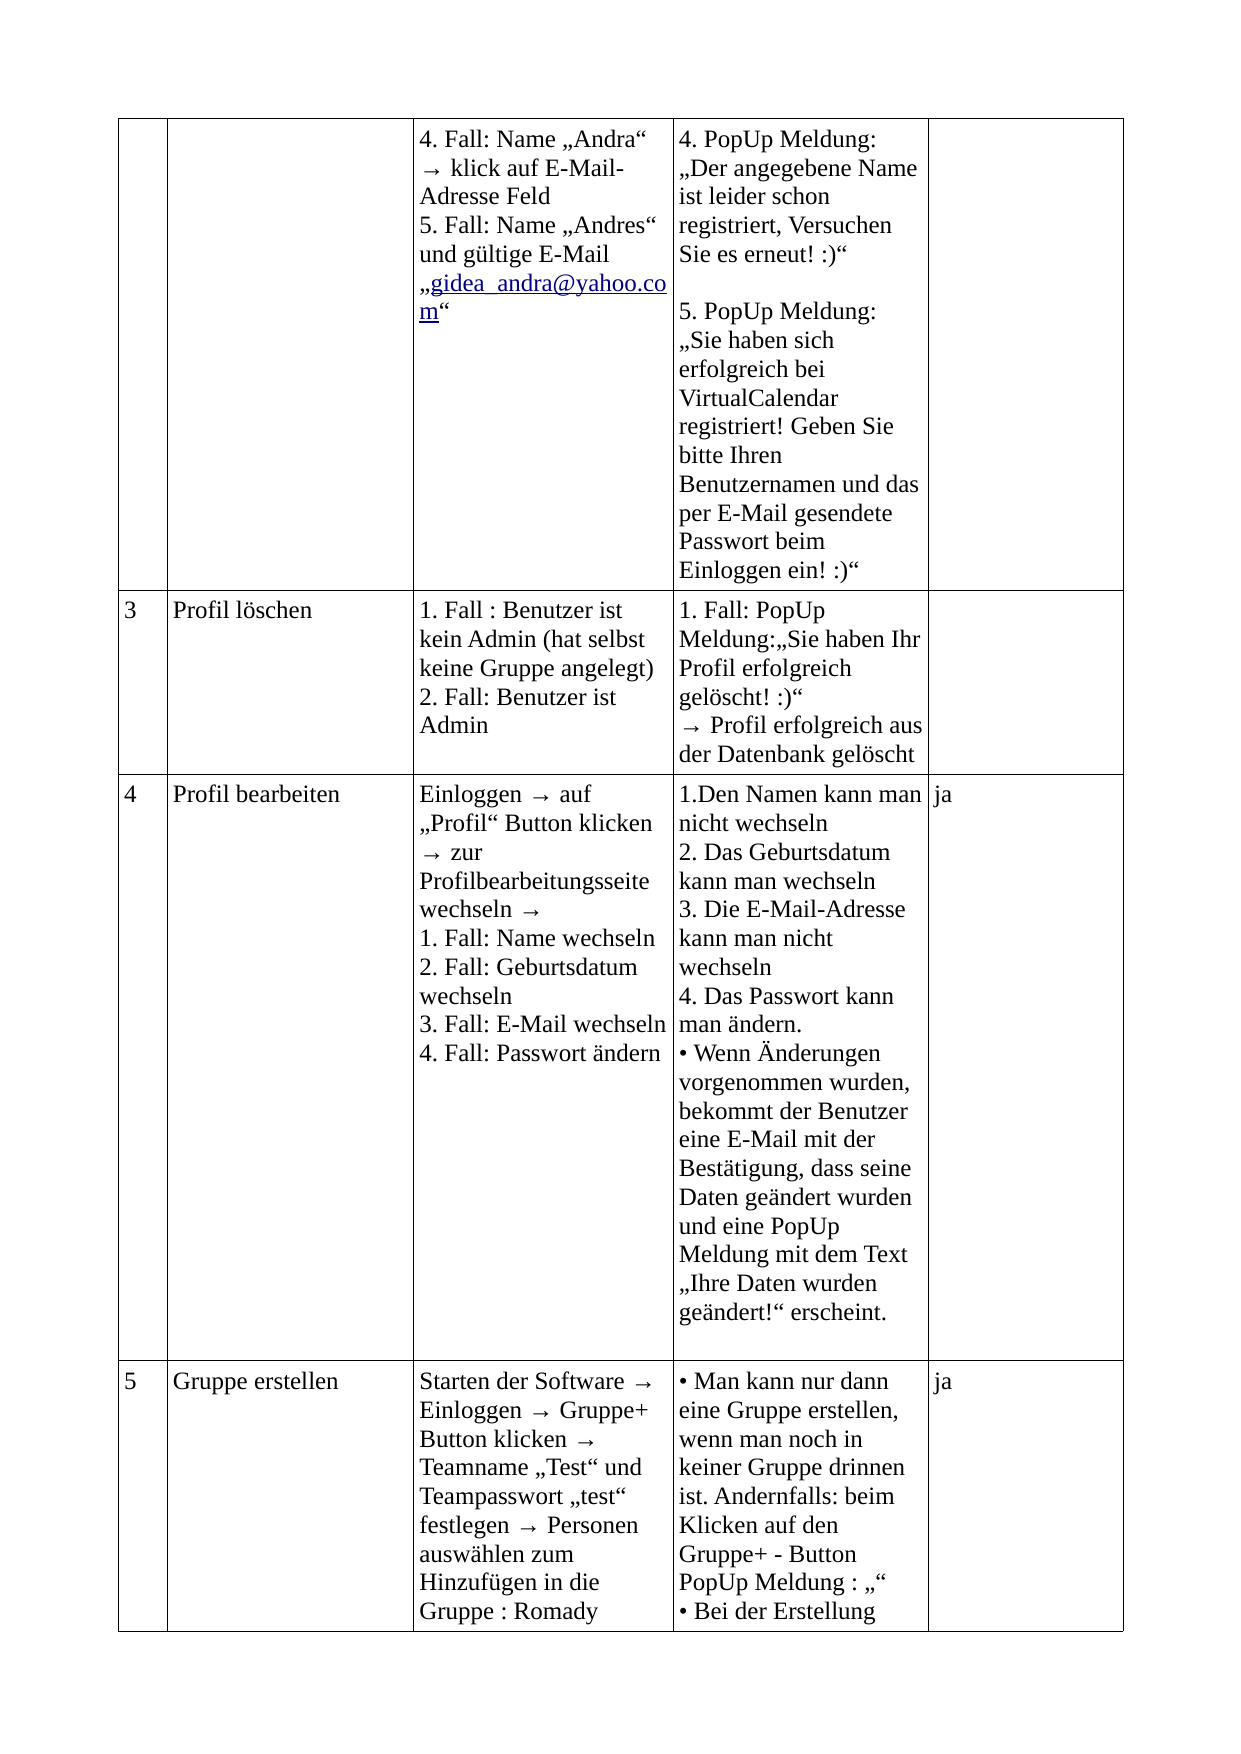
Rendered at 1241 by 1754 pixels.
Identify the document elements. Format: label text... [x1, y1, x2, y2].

table_cell Profil löschen [168, 591, 413, 774]
table_cell 4. PopUp Meldung: „Der angegebene Name ist leider schon registriert, Versuchen Sie es erneut! :)“ 5. PopUp Meldung: „Sie haben sich erfolgreich bei VirtualCalendar registriert! Geben Sie bitte Ihren Benutzernamen und das per E-Mail gesendete Passwort beim Einloggen ein! :)“ [674, 119, 928, 590]
table_cell 4 [119, 775, 167, 1360]
table_cell Einloggen → auf „Profil“ Button klicken → zur Profilbearbeitungsseite wechseln → 1. Fall: Name wechseln 2. Fall: Geburtsdatum wechseln 3. Fall: E-Mail wechseln 4. Fall: Passwort ändern [414, 775, 673, 1360]
table_cell ja [929, 1361, 1123, 1631]
table_cell Profil bearbeiten [168, 775, 413, 1360]
table_cell • Man kann nur dann eine Gruppe erstellen, wenn man noch in keiner Gruppe drinnen ist. Andernfalls: beim Klicken auf den Gruppe+ - Button PopUp Meldung : „“ • Bei der Erstellung [674, 1361, 928, 1631]
table_cell 4. Fall: Name „Andra“ → klick auf E-Mail-Adresse Feld 5. Fall: Name „Andres“ und gültige E-Mail „gidea_andra@yahoo.com“ [414, 119, 673, 590]
table_cell 1.Den Namen kann man nicht wechseln 2. Das Geburtsdatum kann man wechseln 3. Die E-Mail-Adresse kann man nicht wechseln 4. Das Passwort kann man ändern. • Wenn Änderungen vorgenommen wurden, bekommt der Benutzer eine E-Mail mit der Bestätigung, dass seine Daten geändert wurden und eine PopUp Meldung mit dem Text „Ihre Daten wurden geändert!“ erscheint. [674, 775, 928, 1360]
table_cell [119, 119, 167, 590]
table_cell 1. Fall : Benutzer ist kein Admin (hat selbst keine Gruppe angelegt) 2. Fall: Benutzer ist Admin [414, 591, 673, 774]
table_cell 3 [119, 591, 167, 774]
table_cell Starten der Software → Einloggen → Gruppe+ Button klicken → Teamname „Test“ und Teampasswort „test“ festlegen → Personen auswählen zum Hinzufügen in die Gruppe : Romady [414, 1361, 673, 1631]
table_cell 1. Fall: PopUp Meldung:„Sie haben Ihr Profil erfolgreich gelöscht! :)“ → Profil erfolgreich aus der Datenbank gelöscht [674, 591, 928, 774]
table_cell [929, 119, 1123, 590]
table_cell [168, 119, 413, 590]
table_cell 5 [119, 1361, 167, 1631]
table_cell ja [929, 775, 1123, 1360]
table_cell Gruppe erstellen [168, 1361, 413, 1631]
table_cell [929, 591, 1123, 774]
